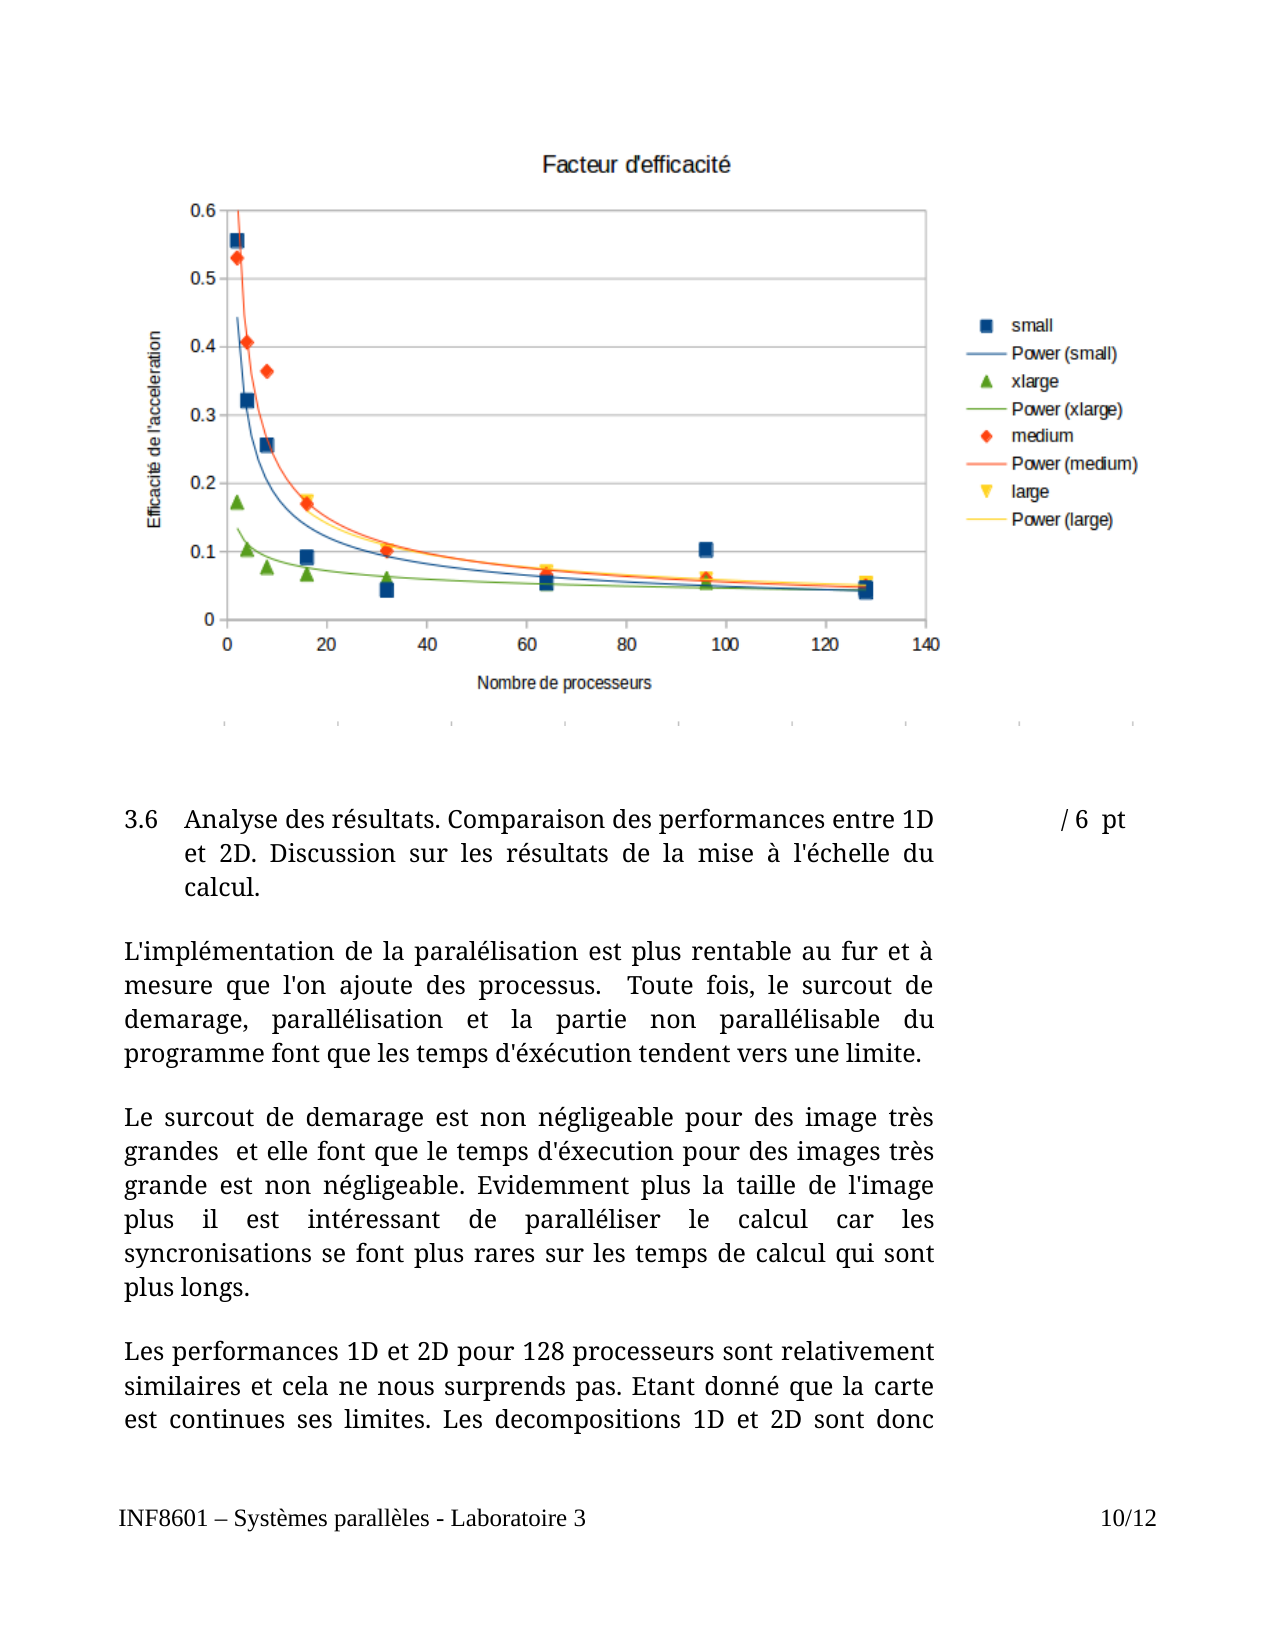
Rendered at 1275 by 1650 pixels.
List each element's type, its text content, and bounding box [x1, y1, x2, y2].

table_cell / 6 pt [1049, 781, 1157, 1442]
table_cell [118, 118, 941, 781]
table_cell [1049, 118, 1157, 781]
table_cell [941, 118, 1049, 123]
table_cell Analyse des résultats. Comparaison des performances entre 1D et 2D. Discussion sur les résultats de la mise à l'échelle du calcul. L'implémentation de la paralélisation est plus rentable au fur et à mesure que l'on ajoute des processus. Toute fois, le surcout de demarage, parallélisation et la partie non parallélisable du programme font que les temps d'éxécution tendent vers une limite. Le surcout de demarage est non négligeable pour des image très grandes et elle font que le temps d'éxecution pour des images très grande est non négligeable. Evidemment plus la taille de l'image plus il est intéressant de paralléliser le calcul car les syncronisations se font plus rares sur les temps de calcul qui sont plus longs. Les performances 1D et 2D pour 128 processeurs sont relativement similaires et cela ne nous surprends pas. Etant donné que la carte est continues ses limites. Les decompositions 1D et 2D sont donc [118, 781, 941, 1442]
table_cell [941, 781, 1049, 1442]
table_cell [941, 726, 1049, 781]
picture [120, 123, 1142, 726]
